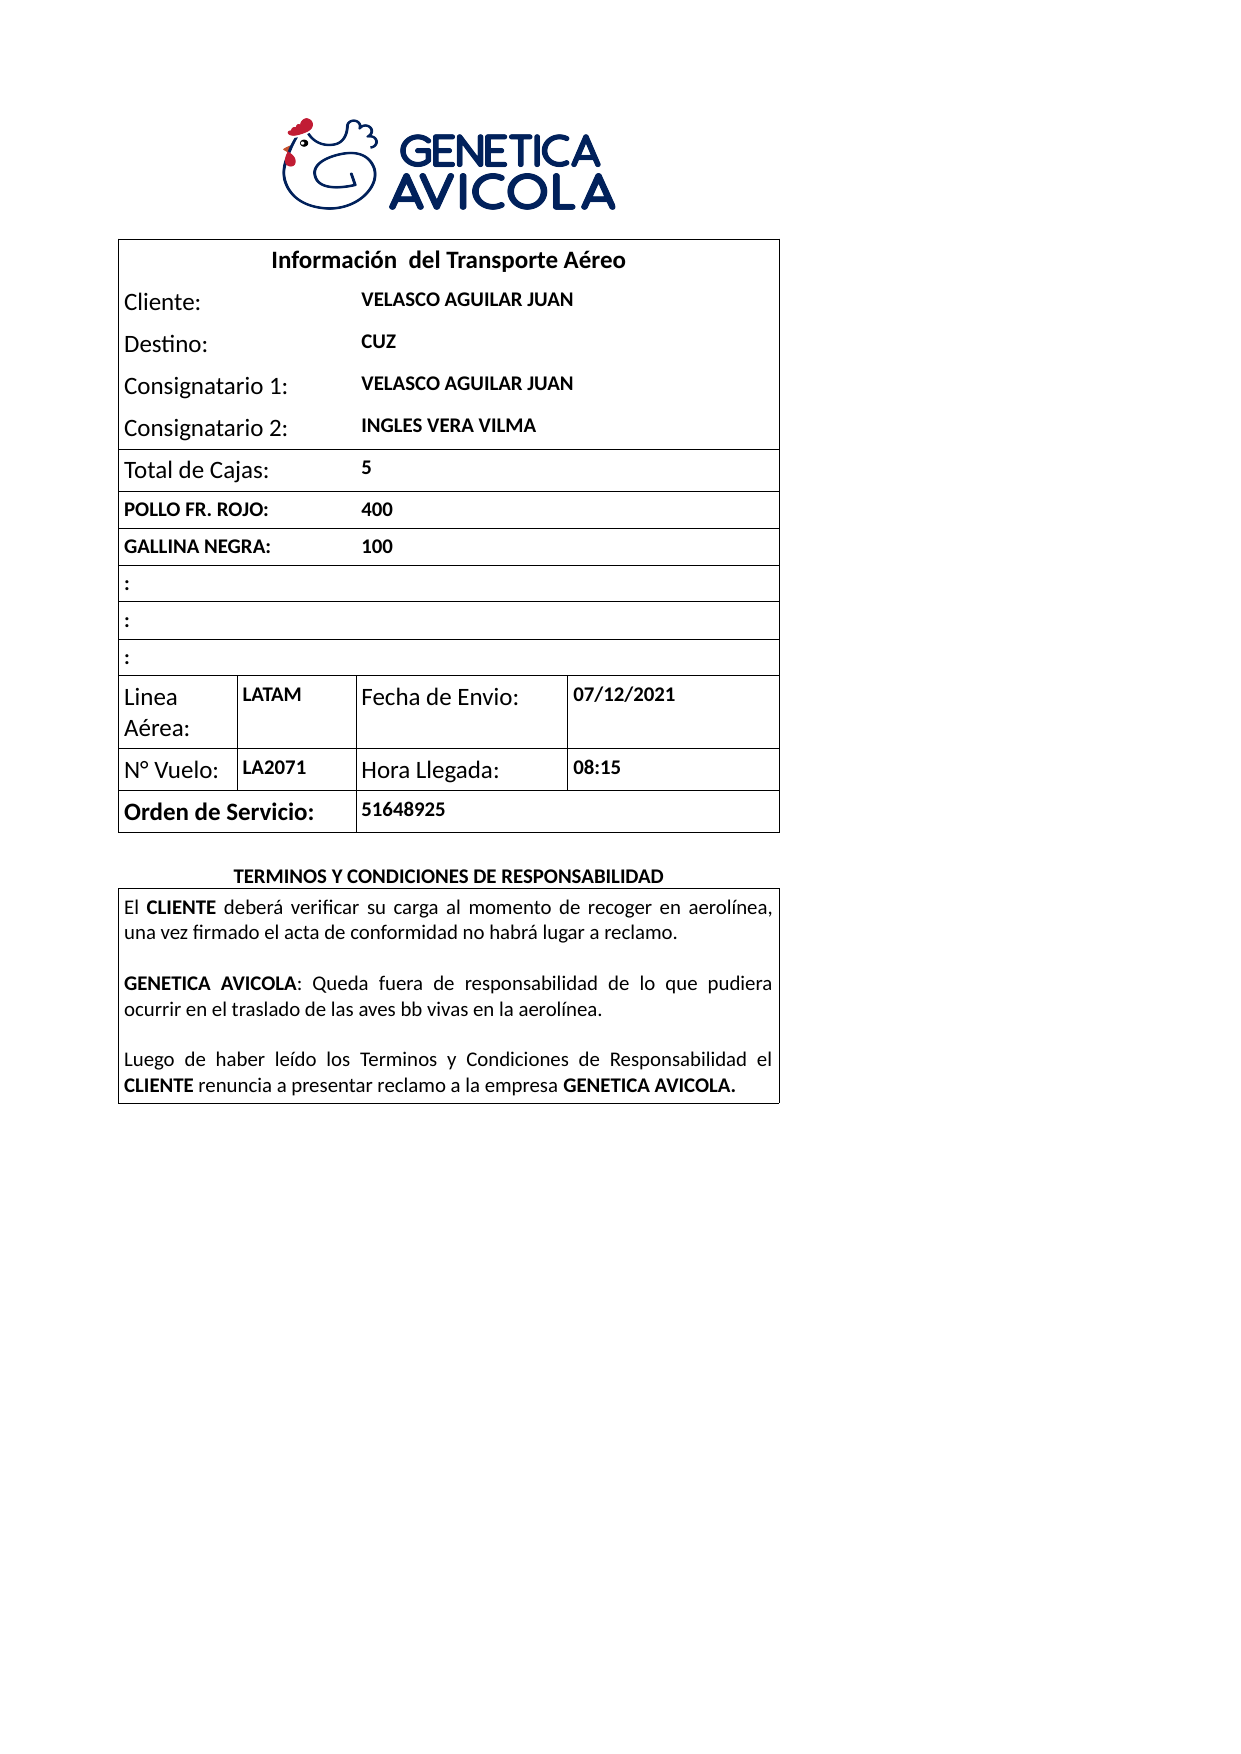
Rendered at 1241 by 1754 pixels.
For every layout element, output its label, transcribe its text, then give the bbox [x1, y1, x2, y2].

table_cell Consignatario 2: [119, 406, 356, 448]
table_cell VELASCO AGUILAR JUAN [356, 281, 779, 322]
table_cell VELASCO AGUILAR JUAN [356, 365, 779, 406]
table_cell GALLINA NEGRA: [119, 529, 356, 564]
table_cell [356, 640, 779, 675]
table_cell : [119, 640, 356, 675]
table_cell 400 [356, 492, 779, 527]
picture [282, 118, 616, 210]
table_cell 08:15 [568, 749, 779, 790]
table_cell 51648925 [357, 791, 779, 832]
table_cell Linea Aérea: [119, 676, 237, 748]
table_cell 07/12/2021 [568, 676, 779, 748]
table_cell CUZ [356, 323, 779, 364]
table_cell El CLIENTE deberá verificar su carga al momento de recoger en aerolínea, una vez firmado el acta de conformidad no habrá lugar a reclamo. GENETICA AVICOLA: Queda fuera de responsabilidad de lo que pudiera ocurrir en el traslado de las aves bb vivas en la aerolínea. Luego de haber leído los Terminos y Condiciones de Responsabilidad el CLIENTE renuncia a presentar reclamo a la empresa GENETICA AVICOLA. [119, 889, 779, 1103]
table_cell Orden de Servicio: [119, 791, 356, 832]
table_cell 5 [356, 450, 779, 491]
table_cell POLLO FR. ROJO: [119, 492, 356, 527]
table_cell LA2071 [238, 749, 356, 790]
table_cell INGLES VERA VILMA [356, 406, 779, 448]
table_cell [356, 602, 779, 638]
table_cell : [119, 602, 356, 638]
table_cell N° Vuelo: [119, 749, 237, 790]
table_cell TERMINOS Y CONDICIONES DE RESPONSABILIDAD [118, 833, 779, 888]
table_cell Cliente: [119, 281, 356, 322]
table_cell Fecha de Envio: [357, 676, 567, 748]
table_cell [356, 566, 779, 601]
table_cell : [119, 566, 356, 601]
table_cell Consignatario 1: [119, 365, 356, 406]
table_cell Destino: [119, 323, 356, 364]
table_cell Total de Cajas: [119, 450, 356, 491]
table_cell 100 [356, 529, 779, 564]
table_header Información del Transporte Aéreo [119, 240, 779, 281]
table_cell LATAM [238, 676, 356, 748]
table_cell Hora Llegada: [357, 749, 567, 790]
